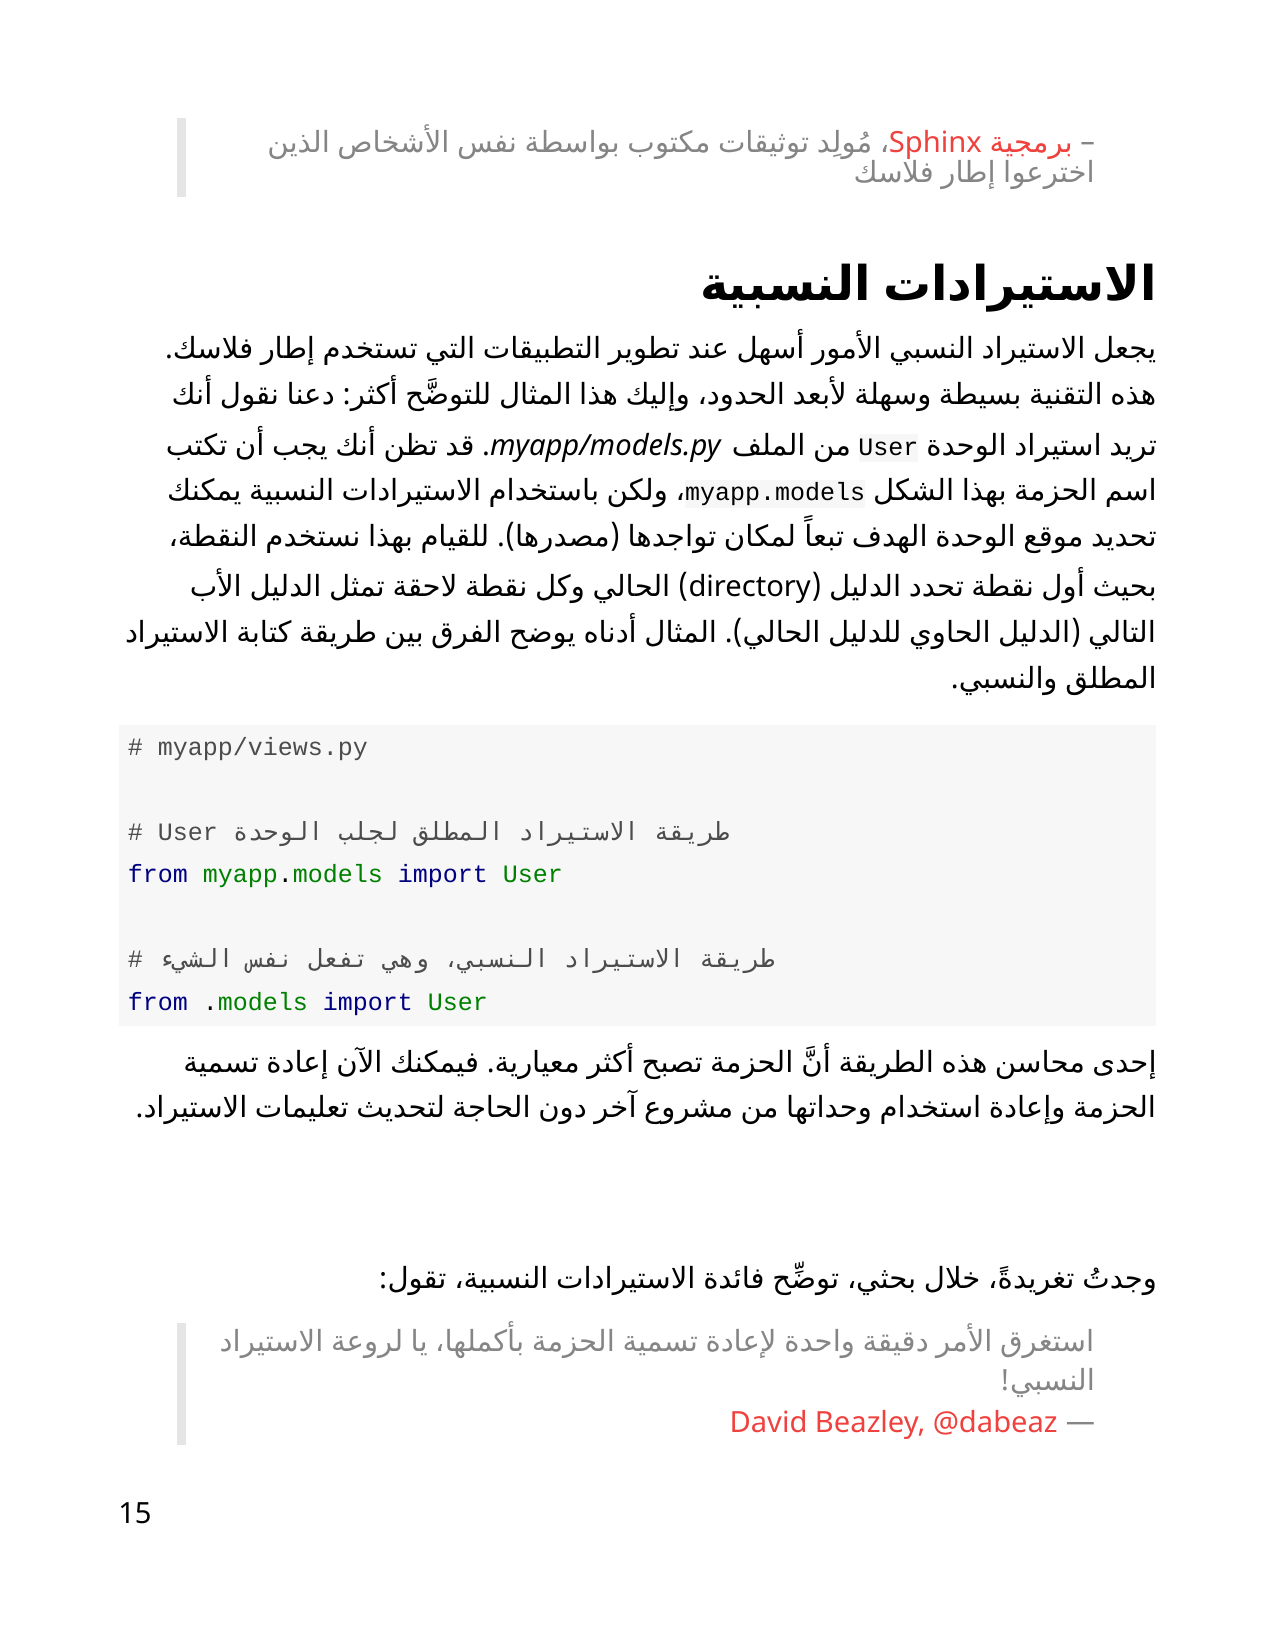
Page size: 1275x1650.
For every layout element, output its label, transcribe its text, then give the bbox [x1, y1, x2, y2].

text # User طريقة الاستيراد المطلق لجلب الوحدة [128, 819, 1147, 847]
text from .models import User [128, 989, 1147, 1017]
text يجعل الاستيراد النسبي الأمور أسهل عند تطوير التطبيقات التي تستخدم إطار فلاسك. هذه التقنية بسيطة وسهلة لأبعد الحدود، وإليك هذا المثال للتوضَّح أكثر: دعنا نقول أنك تريد استيراد الوحدة User من الملف myapp/models.py. قد تظن أنك يجب أن تكتب اسم الحزمة بهذا الشكل myapp.models، ولكن باستخدام الاستيرادات النسبية يمكنك تحديد موقع الوحدة الهدف تبعاً لمكان تواجدها (مصدرها). للقيام بهذا نستخدم النقطة، بحيث أول نقطة تحدد الدليل (directory) الحالي وكل نقطة لاحقة تمثل الدليل الأب التالي (الدليل الحاوي للدليل الحالي). المثال أدناه يوضح الفرق بين طريقة كتابة الاستيراد المطلق والنسبي. [118, 333, 1157, 700]
text – برمجية Sphinx، مُولِد توثيقات مكتوب بواسطة نفس الأشخاص الذين اخترعوا إطار فلاسك [186, 118, 1098, 197]
text إحدى محاسن هذه الطريقة أنَّ الحزمة تصبح أكثر معيارية. فيمكنك الآن إعادة تسمية الحزمة وإعادة استخدام وحداتها من مشروع آخر دون الحاجة لتحديث تعليمات الاستيراد. [118, 722, 1157, 1129]
subtitle الاستيرادات النسبية‬ [118, 258, 1157, 320]
text # myapp/views.py [128, 734, 1147, 762]
text from myapp.models import User [128, 862, 1147, 890]
text # طريقة الاستيراد النسبي، وهي تفعل نفس الشيء [128, 947, 1147, 975]
text وجدتُ تغريدةً، خلال بحثي، توضِّح فائدة الاستيرادات النسبية، تقول: [118, 1262, 1157, 1301]
text استغرق الأمر دقيقة واحدة لإعادة تسمية الحزمة بأكملها، يا لروعة الاستيراد النسبي! — David Beazley, @dabeaz [186, 1323, 1098, 1445]
